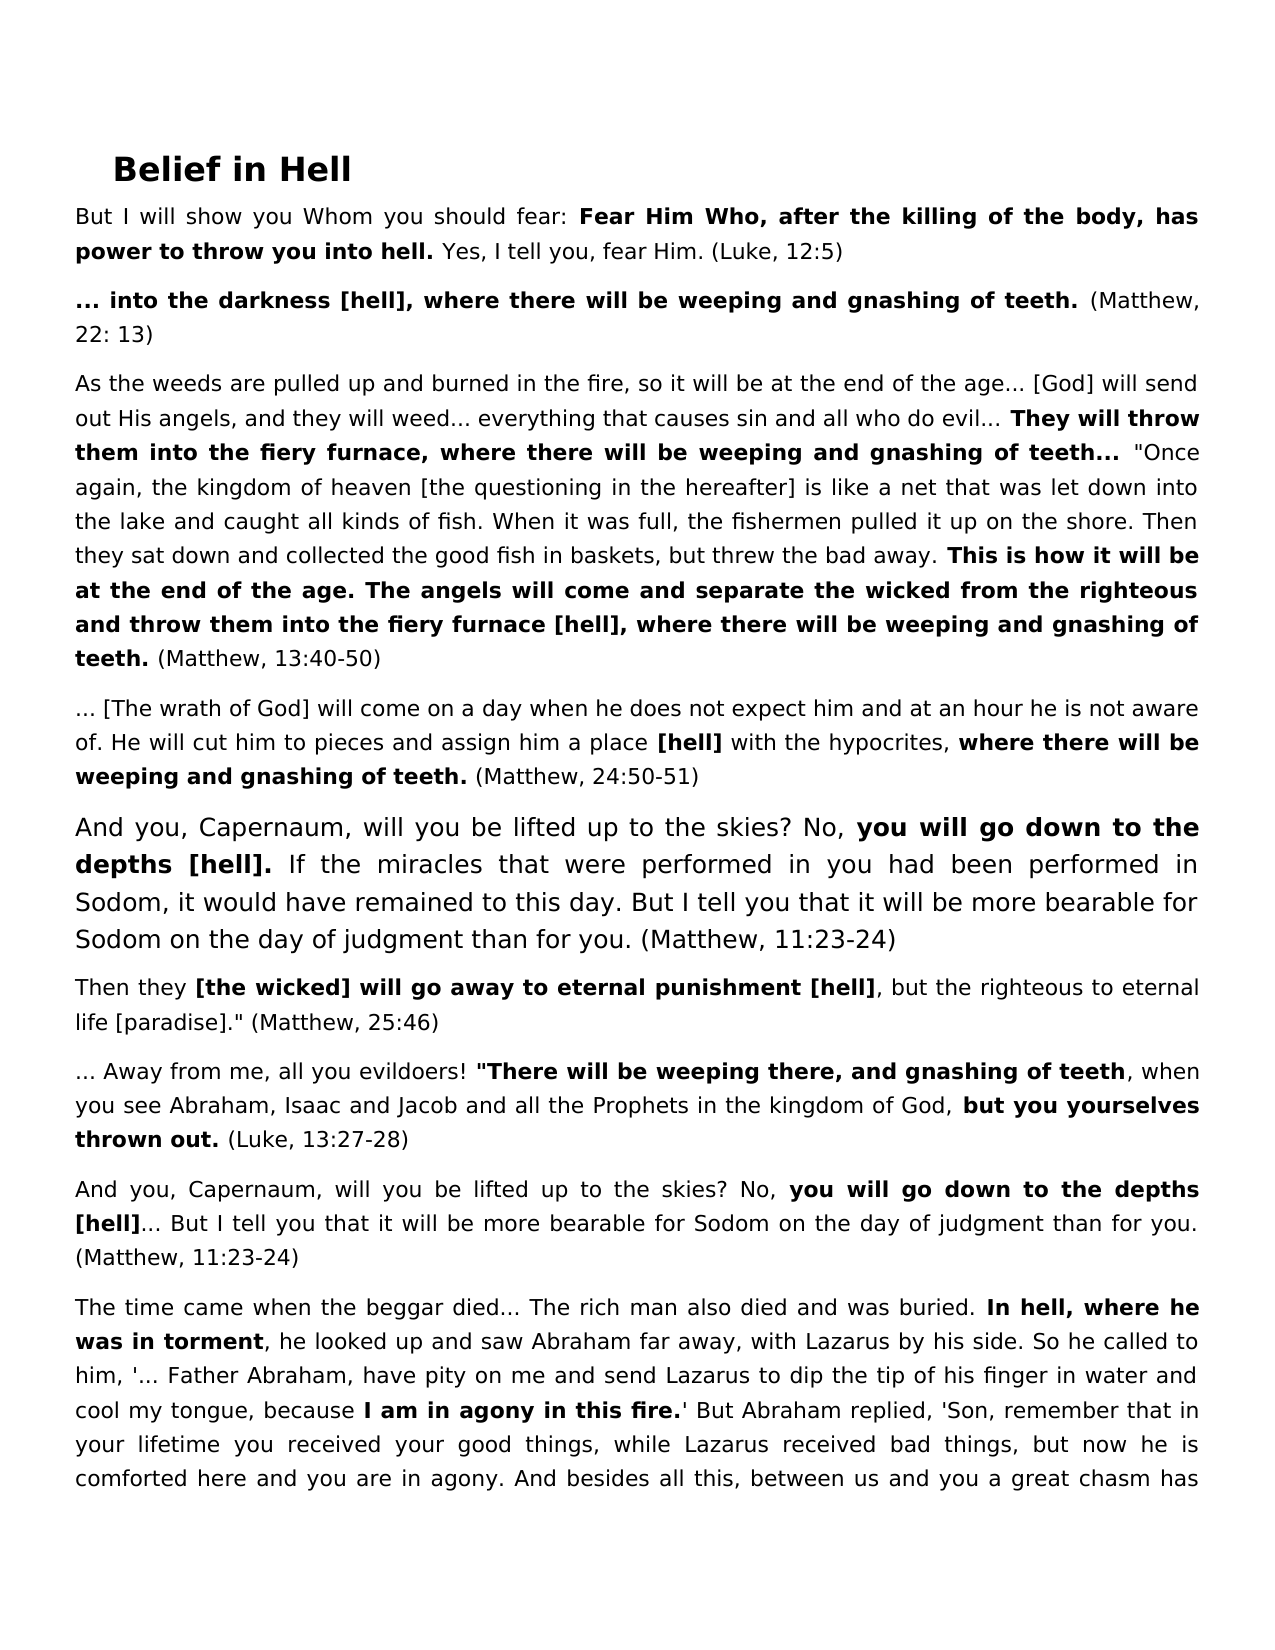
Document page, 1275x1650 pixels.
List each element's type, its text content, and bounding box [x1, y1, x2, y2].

text Then they [the wicked] will go away to eternal punishment [hell], but the righteous to eternal life [paradise]." (Matthew, 25:46) [75, 968, 1200, 1037]
text And you, Capernaum, will you be lifted up to the skies? No, you will go down to the depths [hell]... But I tell you that it will be more bearable for Sodom on the day of judgment than for you. (Matthew, 11:23-24) [75, 1169, 1200, 1273]
text But I will show you Whom you should fear: Fear Him Who, after the killing of the body, has power to throw you into hell. Yes, I tell you, fear Him. (Luke, 12:5) [75, 197, 1200, 266]
text ... [The wrath of God] will come on a day when he does not expect him and at an hour he is not aware of. He will cut him to pieces and assign him a place [hell] with the hypocrites, where there will be weeping and gnashing of teeth. (Matthew, 24:50-51) [75, 688, 1200, 792]
text And you, Capernaum, will you be lifted up to the skies? No, you will go down to the depths [hell]. If the miracles that were performed in you had been performed in Sodom, it would have remained to this day. But I tell you that it will be more bearable for Sodom on the day of judgment than for you. (Matthew, 11:23-24) [75, 806, 1200, 956]
text ... into the darkness [hell], where there will be weeping and gnashing of teeth. (Matthew, 22: 13) [75, 281, 1200, 349]
text As the weeds are pulled up and burned in the fire, so it will be at the end of the age... [God] will send out His angels, and they will weed... everything that causes sin and all who do evil... They will throw them into the fiery furnace, where there will be weeping and gnashing of teeth... "Once again, the kingdom of heaven [the questioning in the hereafter] is like a net that was let down into the lake and caught all kinds of fish. When it was full, the fishermen pulled it up on the shore. Then they sat down and collected the good fish in baskets, but threw the bad away. This is how it will be at the end of the age. The angels will come and separate the wicked from the righteous and throw them into the fiery furnace [hell], where there will be weeping and gnashing of teeth. (Matthew, 13:40-50) [75, 364, 1200, 674]
text The time came when the beggar died... The rich man also died and was buried. In hell, where he was in torment, he looked up and saw Abraham far away, with Lazarus by his side. So he called to him, '... Father Abraham, have pity on me and send Lazarus to dip the tip of his finger in water and cool my tongue, because I am in agony in this fire.' But Abraham replied, 'Son, remember that in your lifetime you received your good things, while Lazarus received bad things, but now he is comforted here and you are in agony. And besides all this, between us and you a great chasm has [75, 1287, 1200, 1494]
text ... Away from me, all you evildoers! "There will be weeping there, and gnashing of teeth, when you see Abraham, Isaac and Jacob and all the Prophets in the kingdom of God, but you yourselves thrown out. (Luke, 13:27-28) [75, 1052, 1200, 1155]
subtitle Belief in Hell [112, 150, 1200, 189]
